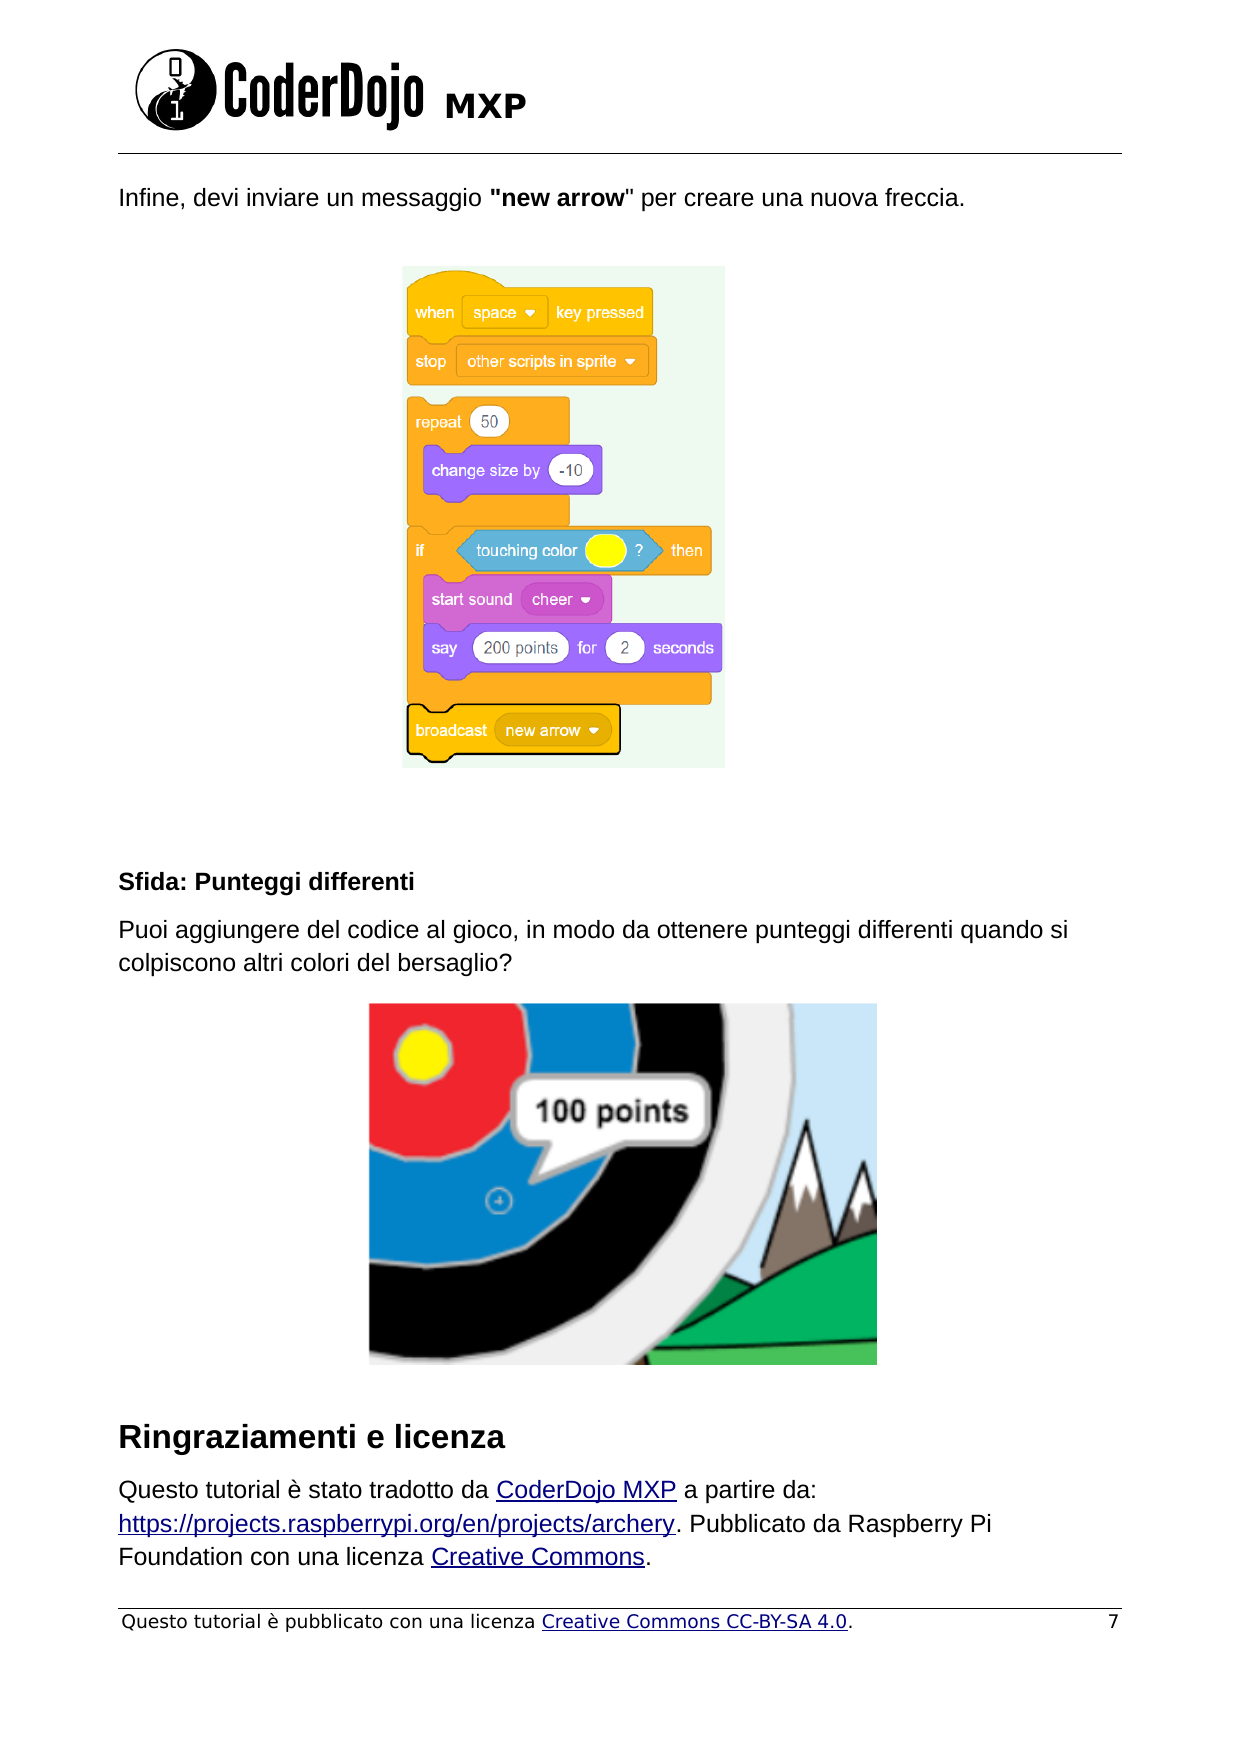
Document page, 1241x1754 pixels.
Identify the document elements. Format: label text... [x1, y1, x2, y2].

picture [402, 266, 726, 768]
picture [367, 1003, 877, 1365]
text Infine, devi inviare un messaggio "new arrow" per creare una nuova freccia. [118, 182, 1122, 211]
text Ringraziamenti e licenza [118, 1417, 1122, 1455]
text Puoi aggiungere del codice al gioco, in modo da ottenere punteggi differenti quando si colpiscono altri colori del bersaglio? [118, 915, 1122, 976]
text Questo tutorial è stato tradotto da CoderDojo MXP a partire da: https://projects.raspberrypi.org/en/projects/archery. Pubblicato da Raspberry Pi Foundation con una licenza Creative Commons. [118, 1476, 1122, 1570]
picture [127, 38, 435, 149]
text Sfida: Punteggi differenti [118, 867, 1122, 896]
